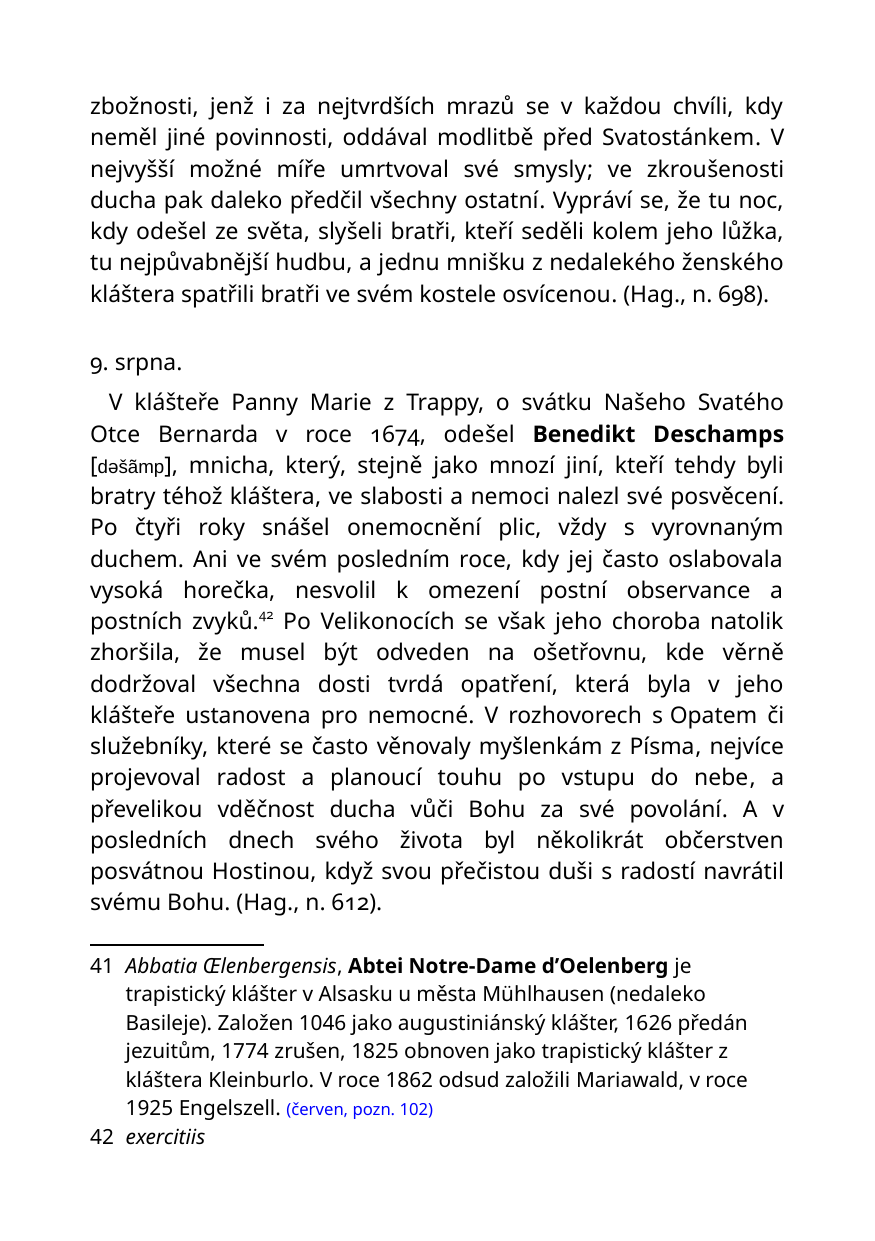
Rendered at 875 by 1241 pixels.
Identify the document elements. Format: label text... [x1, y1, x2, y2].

text 9. srpna. [90, 346, 784, 377]
text V klášteře Panny Marie z Trappy, o svátku Našeho Svatého Otce Bernarda v roce 1674, odešel Benedikt Deschamps [dəšãmp], mnicha, který, stejně jako mnozí jiní, kteří tehdy byli bratry téhož kláštera, ve slabosti a nemoci nalezl své posvěcení. Po čtyři roky snášel onemocnění plic, vždy s vyrovnaným duchem. Ani ve svém posledním roce, kdy jej často oslabovala vysoká horečka, nesvolil k omezení postní observance a postních zvyků. Po Velikonocích se však jeho choroba natolik zhoršila, že musel být odveden na ošetřovnu, kde věrně dodržoval všechna dosti tvrdá opatření, která byla v jeho klášteře ustanovena pro nemocné. V rozhovorech s Opatem či služebníky, které se často věnovaly myšlenkám z Písma, nejvíce projevoval radost a planoucí touhu po vstupu do nebe, a převelikou vděčnost ducha vůči Bohu za své povolání. A v posledních dnech svého života byl několikrát občerstven posvátnou Hostinou, když svou přečistou duši s radostí navrátil svému Bohu. (Hag., n. 612). [90, 386, 784, 917]
text exercitiis [90, 1122, 784, 1150]
text Abbatia Œlenbergensis, Abtei Notre-Dame d’Oelenberg je trapistický klášter v Alsasku u města Mühlhausen (nedaleko Basileje). Založen 1046 jako augustiniánský klášter, 1626 předán jezuitům, 1774 zrušen, 1825 obnoven jako trapistický klášter z kláštera Kleinburlo. V roce 1862 odsud založili Mariawald, v roce 1925 Engelszell. (červen, pozn. 102) [90, 951, 784, 1122]
text zbožnosti, jenž i za nejtvrdších mrazů se v každou chvíli, kdy neměl jiné povinnosti, oddával modlitbě před Svatostánkem. V nejvyšší možné míře umrtvoval své smysly; ve zkroušenosti ducha pak daleko předčil všechny ostatní. Vypráví se, že tu noc, kdy odešel ze světa, slyšeli bratři, kteří seděli kolem jeho lůžka, tu nejpůvabnější hudbu, a jednu mnišku z nedalekého ženského kláštera spatřili bratři ve svém kostele osvícenou. (Hag., n. 698). [90, 90, 784, 309]
